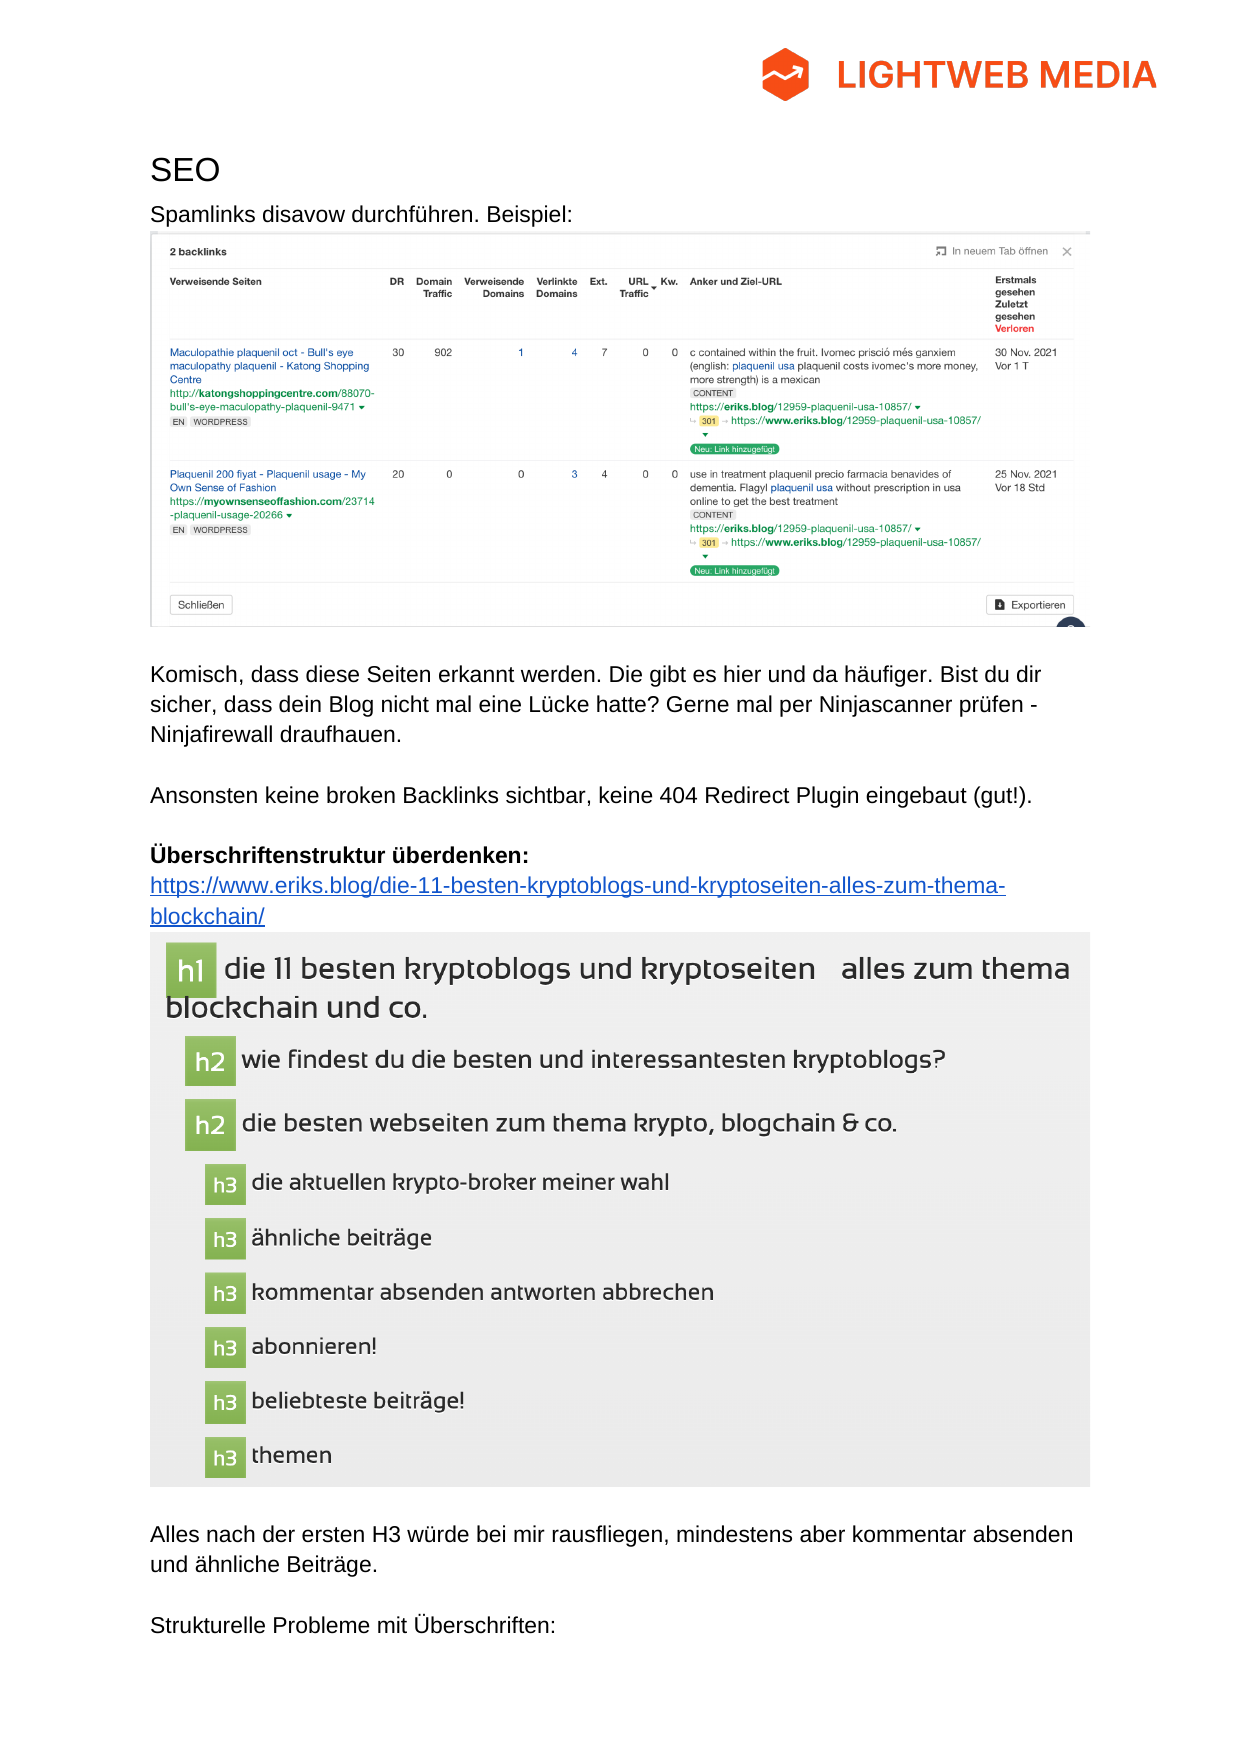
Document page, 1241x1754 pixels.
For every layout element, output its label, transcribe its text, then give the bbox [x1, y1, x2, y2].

subtitle SEO [150, 150, 1090, 188]
text Komisch, dass diese Seiten erkannt werden. Die gibt es hier und da häufiger. Bist du dir sicher, dass dein Blog nicht mal eine Lücke hatte? Gerne mal per Ninjascanner prüfen - Ninjafirewall draufhauen. [150, 661, 1090, 748]
text Alles nach der ersten H3 würde bei mir rausfliegen, mindestens aber kommentar absenden und ähnliche Beiträge. [150, 1521, 1090, 1578]
picture [762, 48, 1157, 101]
text https://www.eriks.blog/die-11-besten-kryptoblogs-und-kryptoseiten-alles-zum-thema-blockchain/ [150, 872, 1090, 929]
text Strukturelle Probleme mit Überschriften: [150, 1612, 1090, 1638]
text Überschriftenstruktur überdenken: [150, 842, 1090, 869]
text Ansonsten keine broken Backlinks sichtbar, keine 404 Redirect Plugin eingebaut (gut!). [150, 782, 1090, 808]
text Spamlinks disavow durchführen. Beispiel: [150, 201, 1090, 227]
picture [150, 932, 1091, 1487]
picture [150, 231, 1091, 627]
